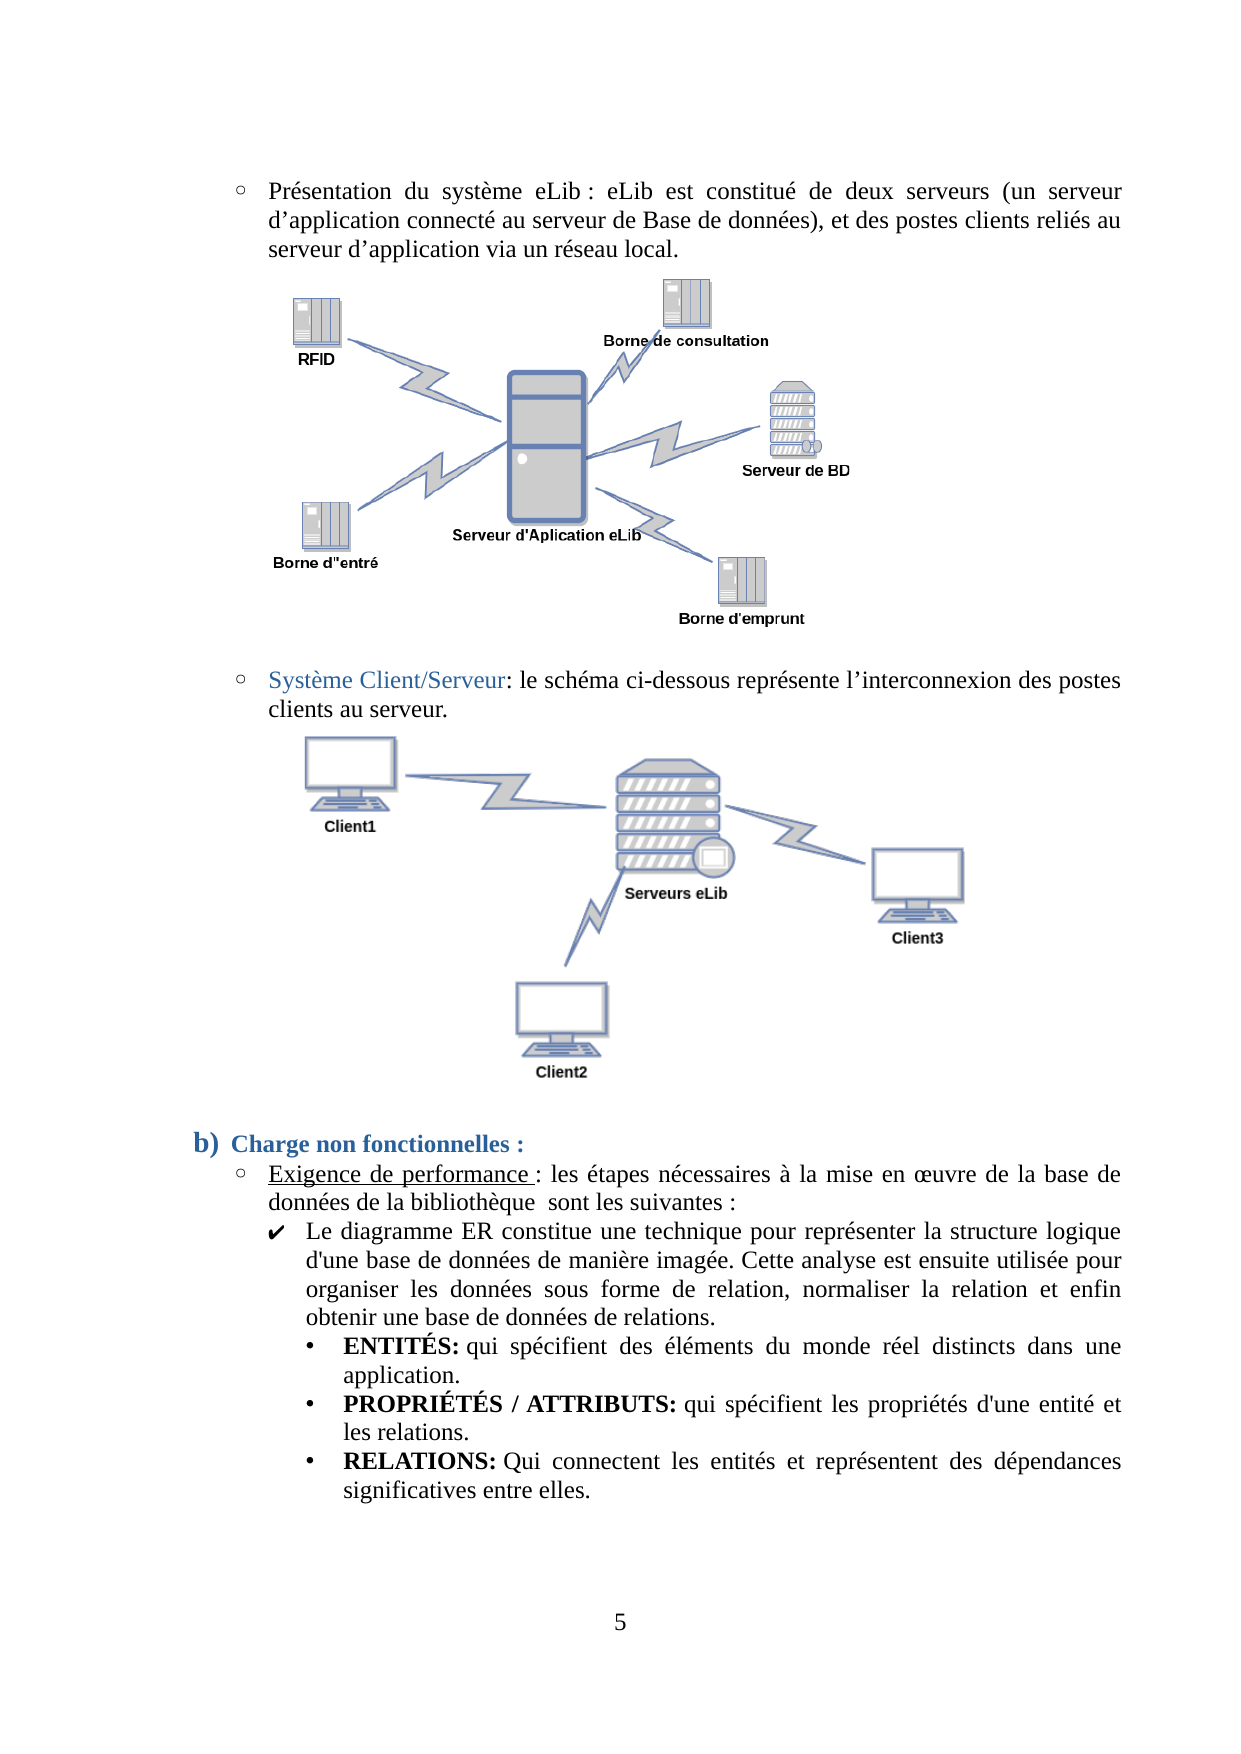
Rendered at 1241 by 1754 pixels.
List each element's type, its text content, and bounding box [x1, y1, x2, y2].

list ENTITÉS: qui spécifient des éléments du monde réel distincts dans une application. [306, 1331, 1122, 1389]
list PROPRIÉTÉS / ATTRIBUTS: qui spécifient les propriétés d'une entité et les relations. [306, 1389, 1122, 1446]
list Présentation du système eLib : eLib est constitué de deux serveurs (un serveur d’application connecté au serveur de Base de données), et des postes clients reliés au serveur d’application via un réseau local. [231, 176, 1122, 263]
list Exigence de performance : les étapes nécessaires à la mise en œuvre de la base de données de la bibliothèque sont les suivantes : [231, 1159, 1122, 1216]
picture [304, 736, 965, 1081]
picture [273, 278, 850, 628]
list Charge non fonctionnelles : [193, 1125, 1122, 1159]
list RELATIONS: Qui connectent les entités et représentent des dépendances significatives entre elles. [306, 1446, 1122, 1504]
list Système Client/Serveur: le schéma ci-dessous représente l’interconnexion des postes clients au serveur. [231, 665, 1122, 723]
list Le diagramme ER constitue une technique pour représenter la structure logique d'une base de données de manière imagée. Cette analyse est ensuite utilisée pour organiser les données sous forme de relation, normaliser la relation et enfin obtenir une base de données de relations. [268, 1216, 1122, 1331]
